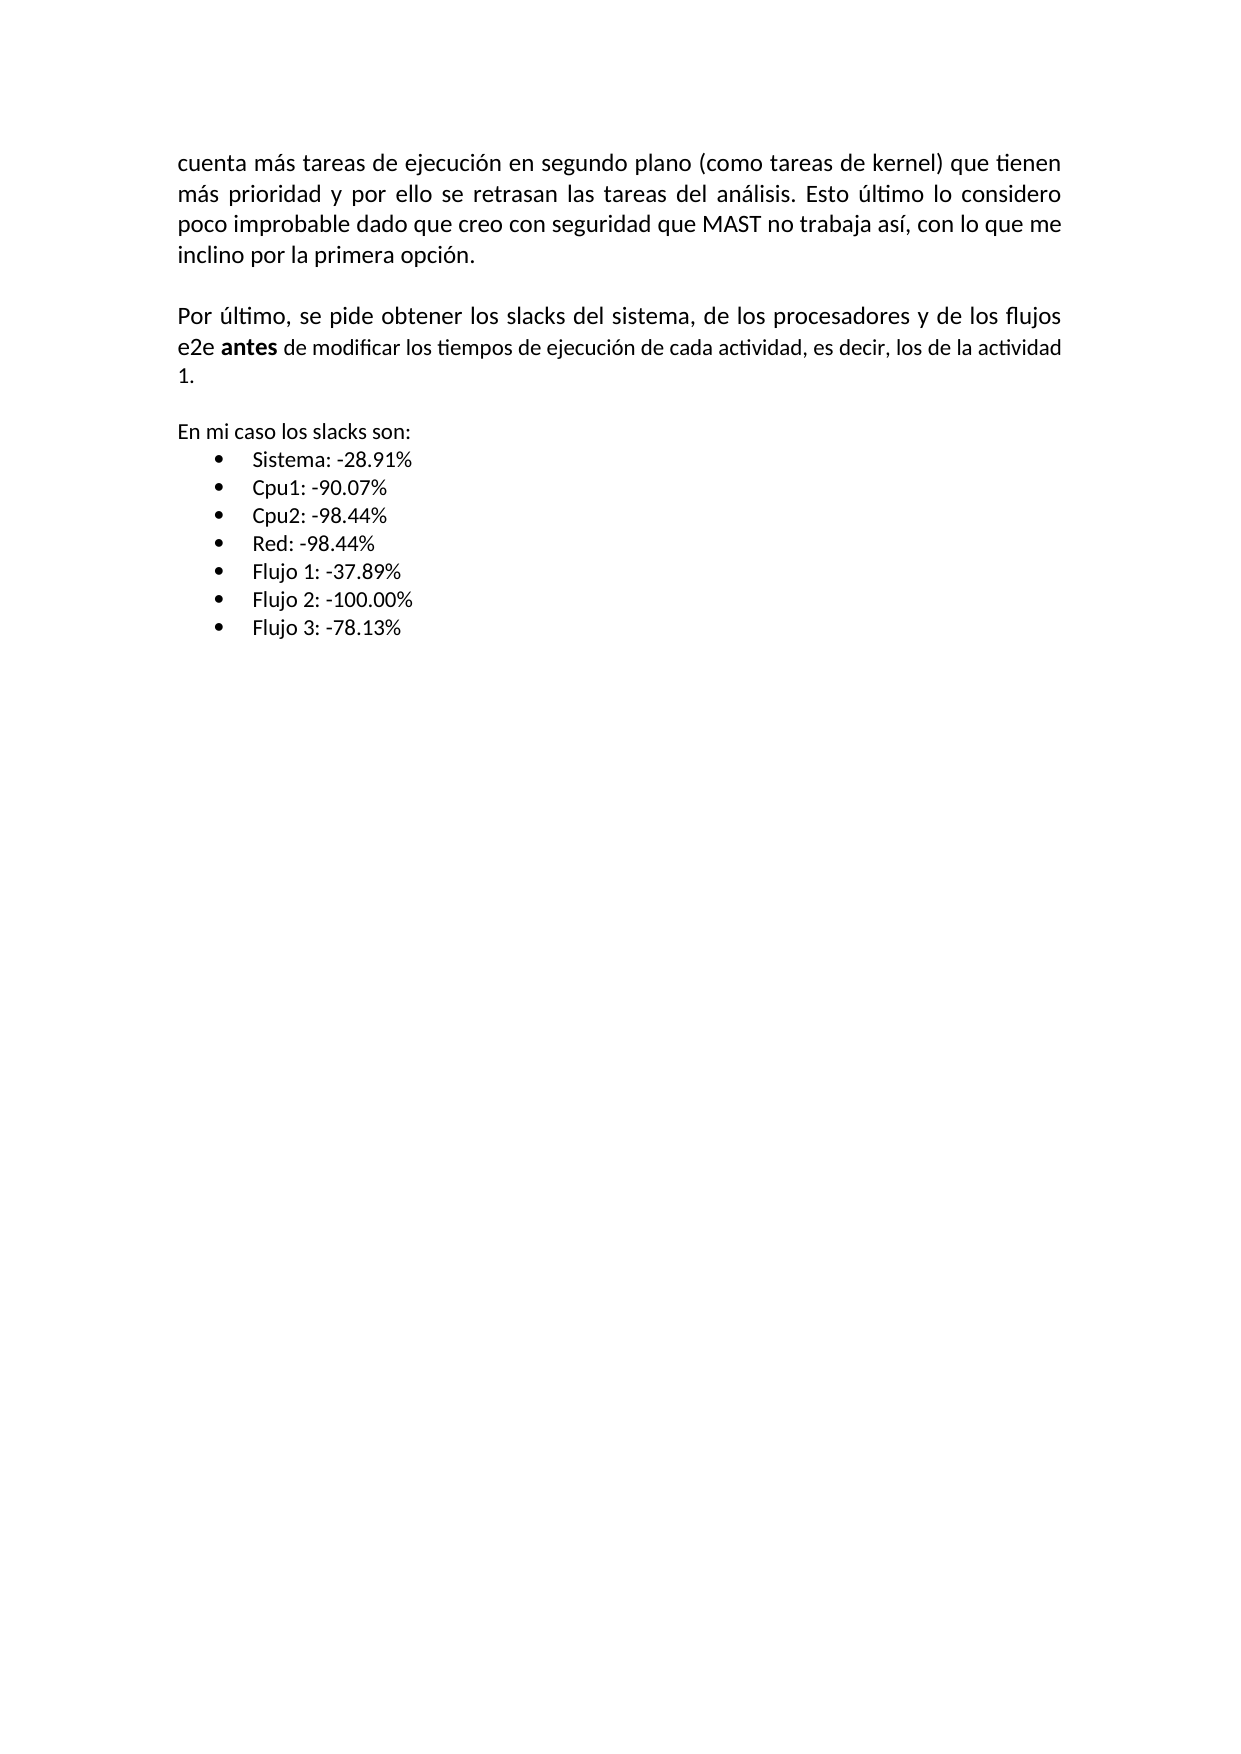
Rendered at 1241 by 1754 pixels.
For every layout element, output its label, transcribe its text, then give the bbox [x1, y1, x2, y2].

list Flujo 2: -100.00% [215, 585, 1063, 613]
list Flujo 1: -37.89% [215, 557, 1063, 585]
list Cpu1: -90.07% [215, 473, 1063, 501]
list Sistema: -28.91% [215, 445, 1063, 473]
text Por último, se pide obtener los slacks del sistema, de los procesadores y de los flujos e2e antes de modificar los tiempos de ejecución de cada actividad, es decir, los de la actividad 1. [177, 300, 1063, 389]
text En mi caso los slacks son: [177, 417, 1063, 445]
list Flujo 3: -78.13% [215, 613, 1063, 641]
list Red: -98.44% [215, 529, 1063, 557]
text cuenta más tareas de ejecución en segundo plano (como tareas de kernel) que tienen más prioridad y por ello se retrasan las tareas del análisis. Esto último lo considero poco improbable dado que creo con seguridad que MAST no trabaja así, con lo que me inclino por la primera opción. [177, 148, 1063, 270]
list Cpu2: -98.44% [215, 501, 1063, 529]
